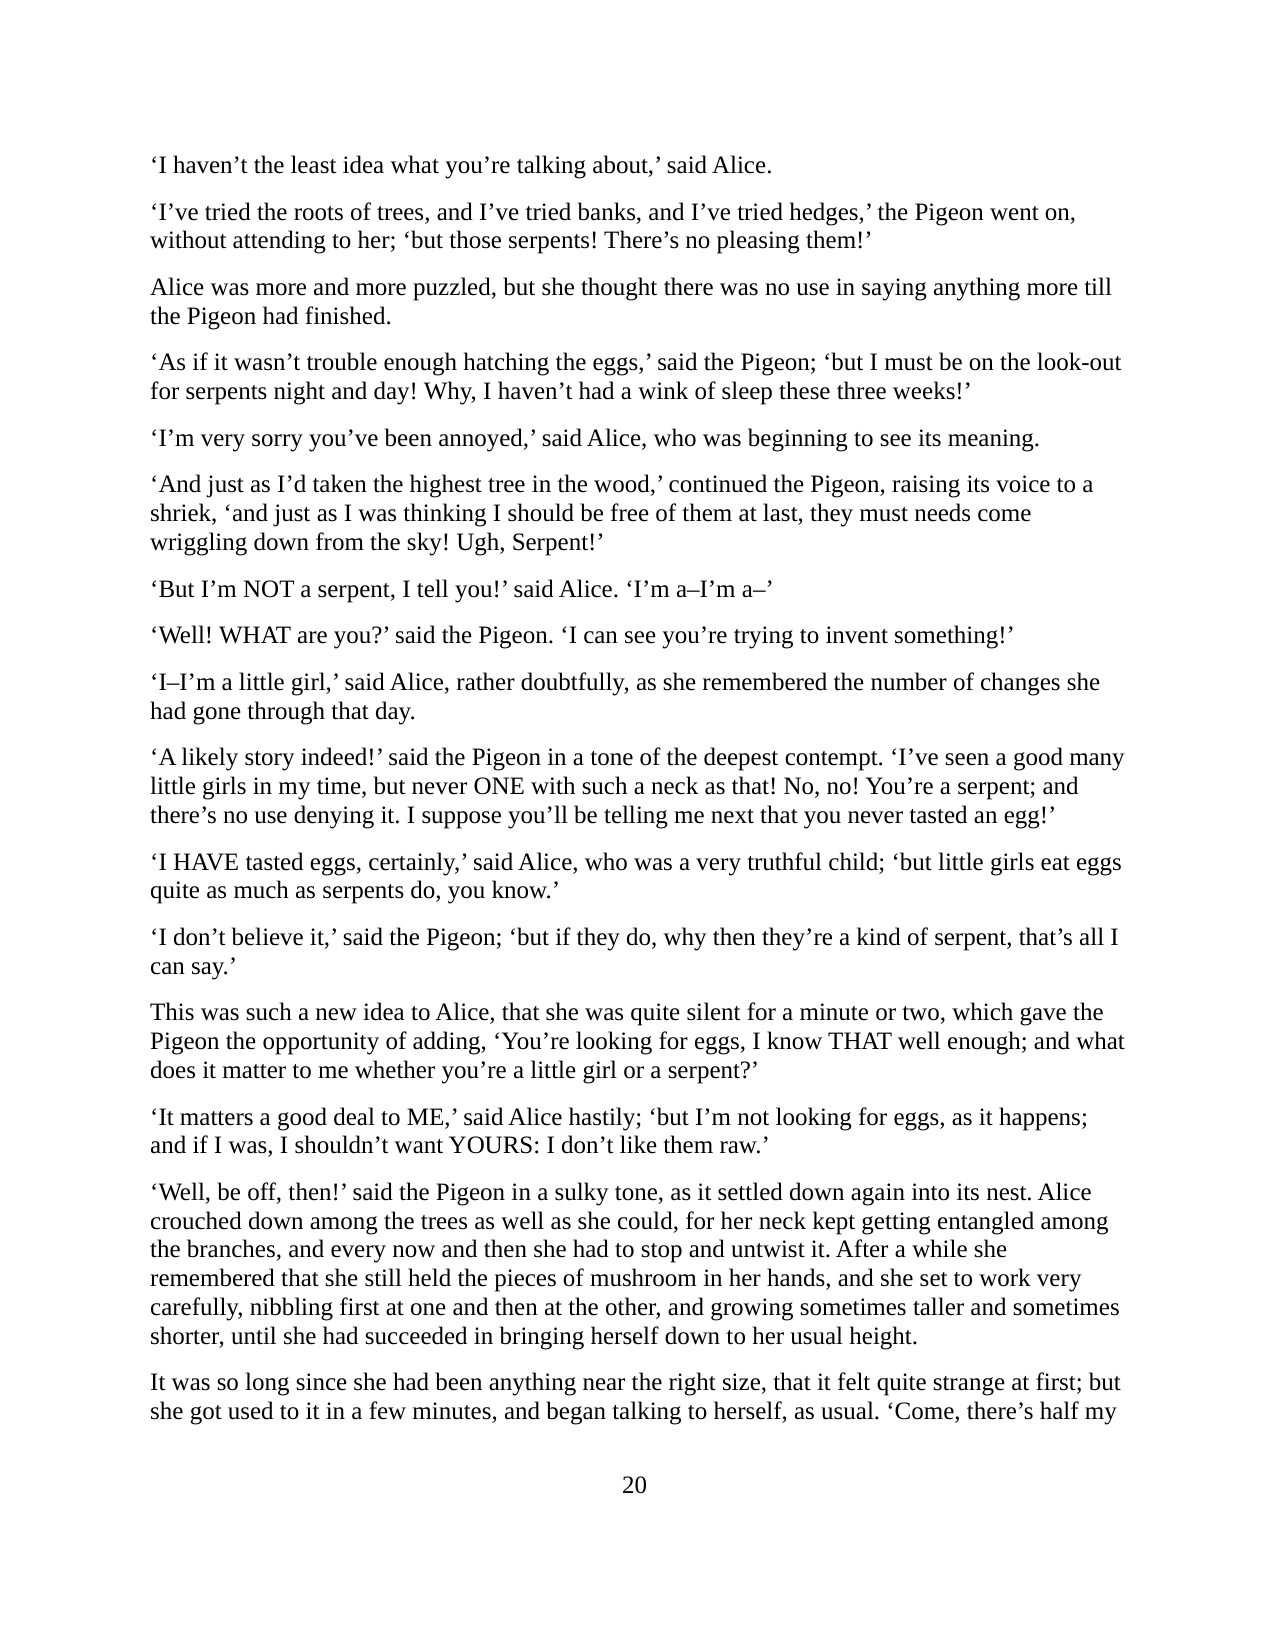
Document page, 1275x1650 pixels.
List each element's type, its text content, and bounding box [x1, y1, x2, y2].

text ‘Well, be off, then!’ said the Pigeon in a sulky tone, as it settled down again into its nest. Alice crouched down among the trees as well as she could, for her neck kept getting entangled among the branches, and every now and then she had to stop and untwist it. After a while she remembered that she still held the pieces of mushroom in her hands, and she set to work very carefully, nibbling first at one and then at the other, and growing sometimes taller and sometimes shorter, until she had succeeded in bringing herself down to her usual height. [150, 1177, 1125, 1349]
text This was such a new idea to Alice, that she was quite silent for a minute or two, which gave the Pigeon the opportunity of adding, ‘You’re looking for eggs, I know THAT well enough; and what does it matter to me whether you’re a little girl or a serpent?’ [150, 997, 1125, 1084]
text ‘I haven’t the least idea what you’re talking about,’ said Alice. [150, 150, 1125, 179]
text ‘I HAVE tasted eggs, certainly,’ said Alice, who was a very truthful child; ‘but little girls eat eggs quite as much as serpents do, you know.’ [150, 847, 1125, 904]
text ‘Well! WHAT are you?’ said the Pigeon. ‘I can see you’re trying to invent something!’ [150, 620, 1125, 649]
text ‘And just as I’d taken the highest tree in the wood,’ continued the Pigeon, raising its voice to a shriek, ‘and just as I was thinking I should be free of them at last, they must needs come wriggling down from the sky! Ugh, Serpent!’ [150, 469, 1125, 556]
text ‘I–I’m a little girl,’ said Alice, rather doubtfully, as she remembered the number of changes she had gone through that day. [150, 667, 1125, 724]
text ‘It matters a good deal to ME,’ said Alice hastily; ‘but I’m not looking for eggs, as it happens; and if I was, I shouldn’t want YOURS: I don’t like them raw.’ [150, 1102, 1125, 1159]
text ‘But I’m NOT a serpent, I tell you!’ said Alice. ‘I’m a–I’m a–’ [150, 574, 1125, 602]
text ‘A likely story indeed!’ said the Pigeon in a tone of the deepest contempt. ‘I’ve seen a good many little girls in my time, but never ONE with such a neck as that! No, no! You’re a serpent; and there’s no use denying it. I suppose you’ll be telling me next that you never tasted an egg!’ [150, 742, 1125, 829]
text ‘I don’t believe it,’ said the Pigeon; ‘but if they do, why then they’re a kind of serpent, that’s all I can say.’ [150, 922, 1125, 979]
text ‘I’ve tried the roots of trees, and I’ve tried banks, and I’ve tried hedges,’ the Pigeon went on, without attending to her; ‘but those serpents! There’s no pleasing them!’ [150, 197, 1125, 254]
text Alice was more and more puzzled, but she thought there was no use in saying anything more till the Pigeon had finished. [150, 272, 1125, 329]
text ‘I’m very sorry you’ve been annoyed,’ said Alice, who was beginning to see its meaning. [150, 423, 1125, 452]
text It was so long since she had been anything near the right size, that it felt quite strange at first; but she got used to it in a few minutes, and began talking to herself, as usual. ‘Come, there’s half my [150, 1367, 1125, 1425]
text ‘As if it wasn’t trouble enough hatching the eggs,’ said the Pigeon; ‘but I must be on the look-out for serpents night and day! Why, I haven’t had a wink of sleep these three weeks!’ [150, 347, 1125, 405]
